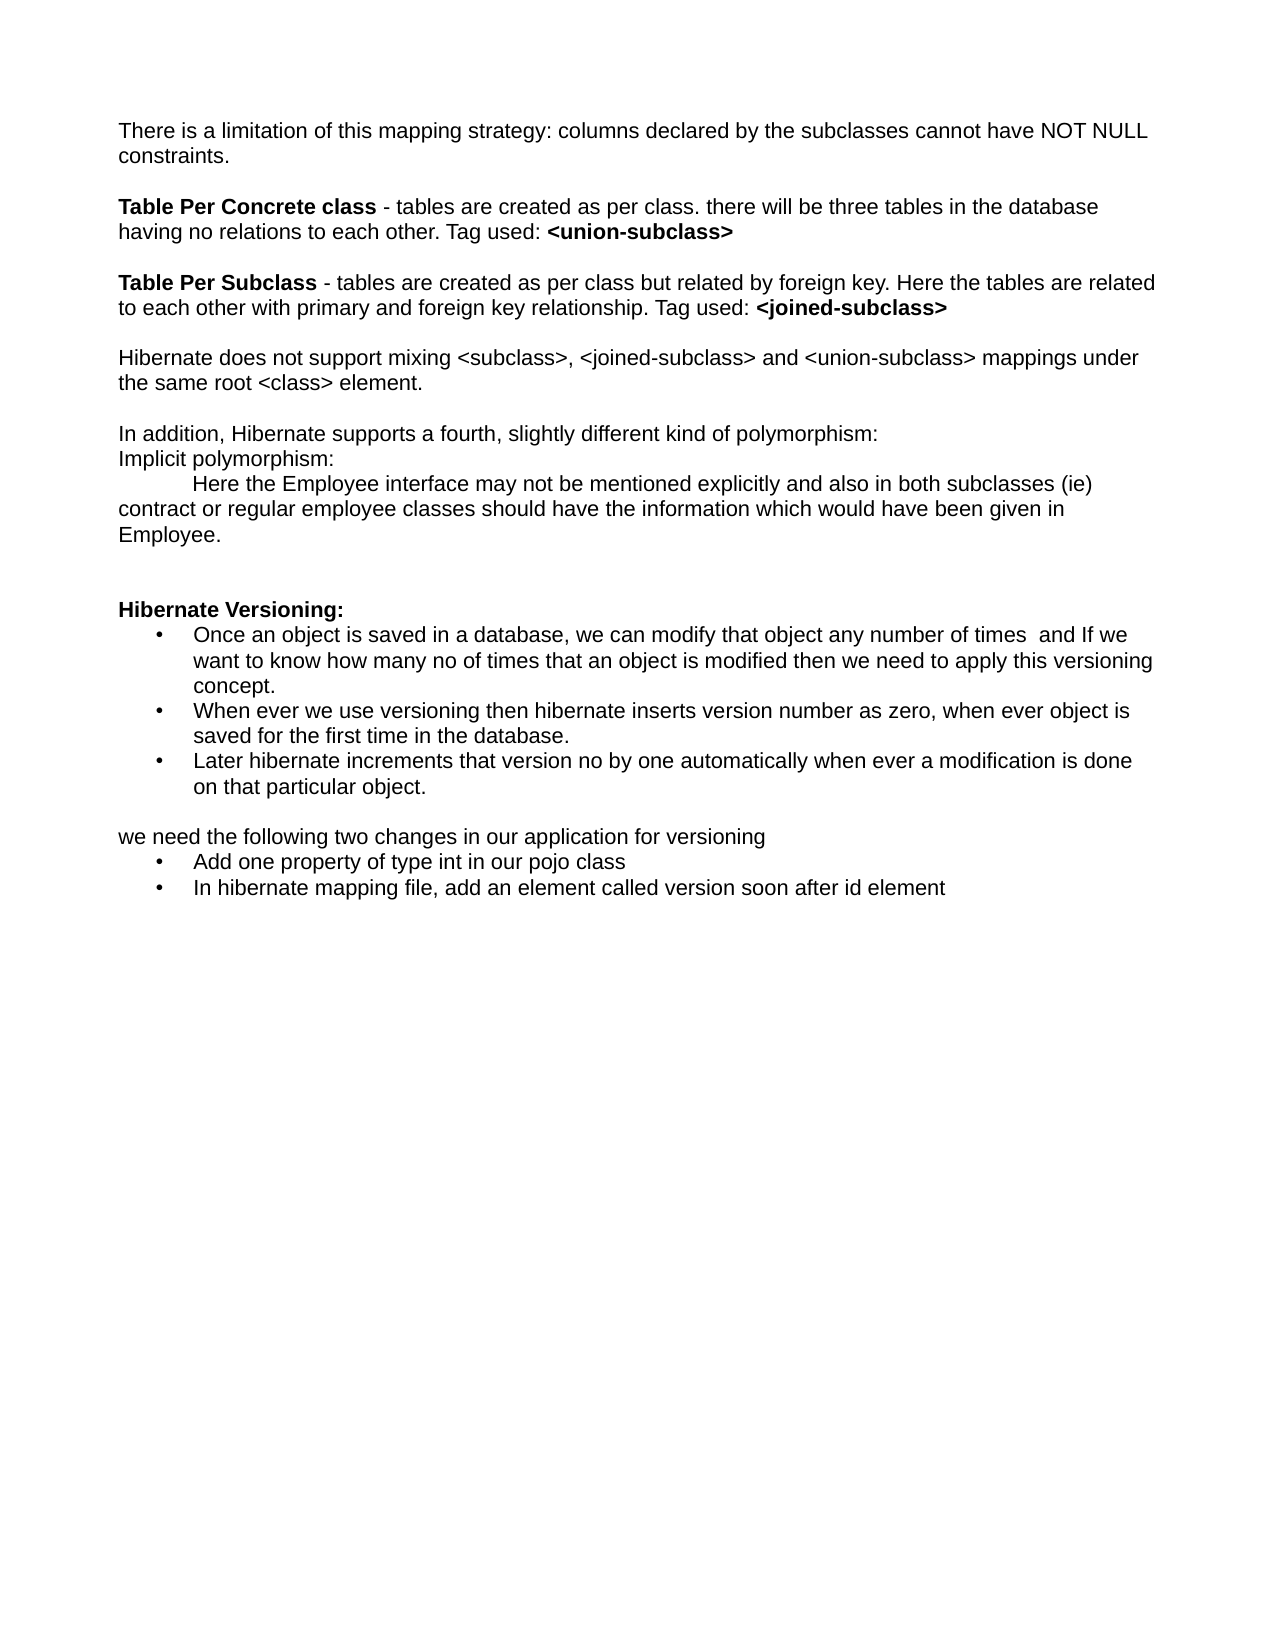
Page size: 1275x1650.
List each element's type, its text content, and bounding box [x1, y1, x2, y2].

text There is a limitation of this mapping strategy: columns declared by the subclasses cannot have NOT NULL constraints. [118, 118, 1157, 168]
list Once an object is saved in a database, we can modify that object any number of times and If we want to know how many no of times that an object is modified then we need to apply this versioning concept. [156, 622, 1157, 698]
text we need the following two changes in our application for versioning [118, 824, 1157, 849]
text Table Per Subclass - tables are created as per class but related by foreign key. Here the tables are related to each other with primary and foreign key relationship. Tag used: <joined-subclass> [118, 269, 1157, 320]
text Table Per Concrete class - tables are created as per class. there will be three tables in the database having no relations to each other. Tag used: <union-subclass> [118, 194, 1157, 244]
list Later hibernate increments that version no by one automatically when ever a modification is done on that particular object. [156, 748, 1157, 799]
list Add one property of type int in our pojo class [156, 849, 1157, 874]
list In hibernate mapping file, add an element called version soon after id element [156, 874, 1157, 899]
text Here the Employee interface may not be mentioned explicitly and also in both subclasses (ie) contract or regular employee classes should have the information which would have been given in Employee. [118, 471, 1157, 547]
text Implicit polymorphism: [118, 446, 1157, 471]
text Hibernate does not support mixing <subclass>, <joined-subclass> and <union-subclass> mappings under the same root <class> element. [118, 345, 1157, 395]
text In addition, Hibernate supports a fourth, slightly different kind of polymorphism: [118, 421, 1157, 446]
text Hibernate Versioning: [118, 597, 1157, 622]
list When ever we use versioning then hibernate inserts version number as zero, when ever object is saved for the first time in the database. [156, 698, 1157, 748]
